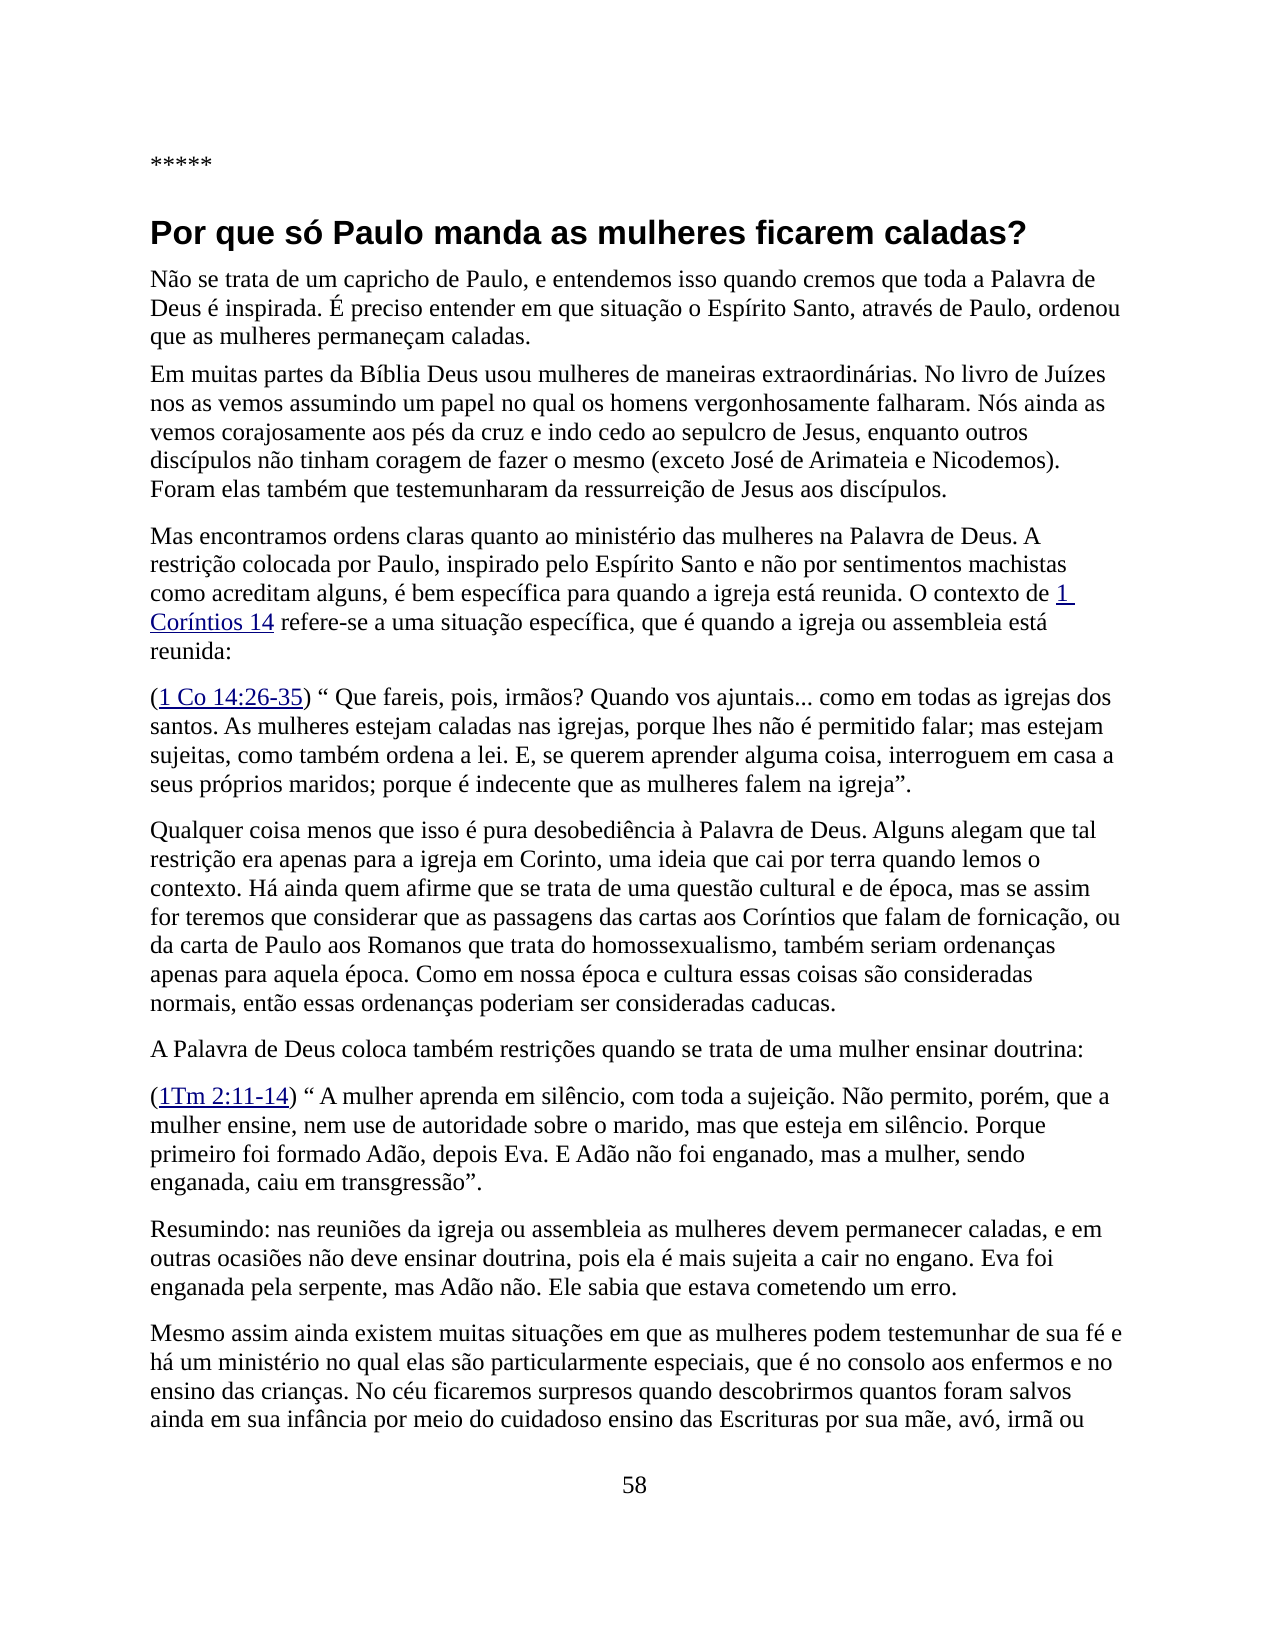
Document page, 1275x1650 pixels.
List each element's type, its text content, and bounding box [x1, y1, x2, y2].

text ***** [150, 150, 1125, 179]
text A Palavra de Deus coloca também restrições quando se trata de uma mulher ensinar doutrina: [150, 1034, 1125, 1063]
text Mesmo assim ainda existem muitas situações em que as mulheres podem testemunhar de sua fé e há um ministério no qual elas são particularmente especiais, que é no consolo aos enfermos e no ensino das crianças. No céu ficaremos surpresos quando descobrirmos quantos foram salvos ainda em sua infância por meio do cuidadoso ensino das Escrituras por sua mãe, avó, irmã ou [150, 1318, 1125, 1433]
text (1Tm 2:11-14) “ A mulher aprenda em silêncio, com toda a sujeição. Não permito, porém, que a mulher ensine, nem use de autoridade sobre o marido, mas que esteja em silêncio. Porque primeiro foi formado Adão, depois Eva. E Adão não foi enganado, mas a mulher, sendo enganada, caiu em transgressão”. [150, 1081, 1125, 1196]
text Não se trata de um capricho de Paulo, e entendemos isso quando cremos que toda a Palavra de Deus é inspirada. É preciso entender em que situação o Espírito Santo, através de Paulo, ordenou que as mulheres permaneçam caladas. [150, 264, 1125, 350]
subtitle Por que só Paulo manda as mulheres ficarem caladas? [150, 213, 1125, 251]
text Em muitas partes da Bíblia Deus usou mulheres de maneiras extraordinárias. No livro de Juízes nos as vemos assumindo um papel no qual os homens vergonhosamente falharam. Nós ainda as vemos corajosamente aos pés da cruz e indo cedo ao sepulcro de Jesus, enquanto outros discípulos não tinham coragem de fazer o mesmo (exceto José de Arimateia e Nicodemos). Foram elas também que testemunharam da ressurreição de Jesus aos discípulos. [150, 359, 1125, 503]
text Qualquer coisa menos que isso é pura desobediência à Palavra de Deus. Alguns alegam que tal restrição era apenas para a igreja em Corinto, uma ideia que cai por terra quando lemos o contexto. Há ainda quem afirme que se trata de uma questão cultural e de época, mas se assim for teremos que considerar que as passagens das cartas aos Coríntios que falam de fornicação, ou da carta de Paulo aos Romanos que trata do homossexualismo, também seriam ordenanças apenas para aquela época. Como em nossa época e cultura essas coisas são consideradas normais, então essas ordenanças poderiam ser consideradas caducas. [150, 815, 1125, 1017]
text Resumindo: nas reuniões da igreja ou assembleia as mulheres devem permanecer caladas, e em outras ocasiões não deve ensinar doutrina, pois ela é mais sujeita a cair no engano. Eva foi enganada pela serpente, mas Adão não. Ele sabia que estava cometendo um erro. [150, 1214, 1125, 1300]
text (1 Co 14:26-35) “ Que fareis, pois, irmãos? Quando vos ajuntais... como em todas as igrejas dos santos. As mulheres estejam caladas nas igrejas, porque lhes não é permitido falar; mas estejam sujeitas, como também ordena a lei. E, se querem aprender alguma coisa, interroguem em casa a seus próprios maridos; porque é indecente que as mulheres falem na igreja”. [150, 682, 1125, 797]
text Mas encontramos ordens claras quanto ao ministério das mulheres na Palavra de Deus. A restrição colocada por Paulo, inspirado pelo Espírito Santo e não por sentimentos machistas como acreditam alguns, é bem específica para quando a igreja está reunida. O contexto de 1 Coríntios 14 refere-se a uma situação específica, que é quando a igreja ou assembleia está reunida: [150, 521, 1125, 664]
